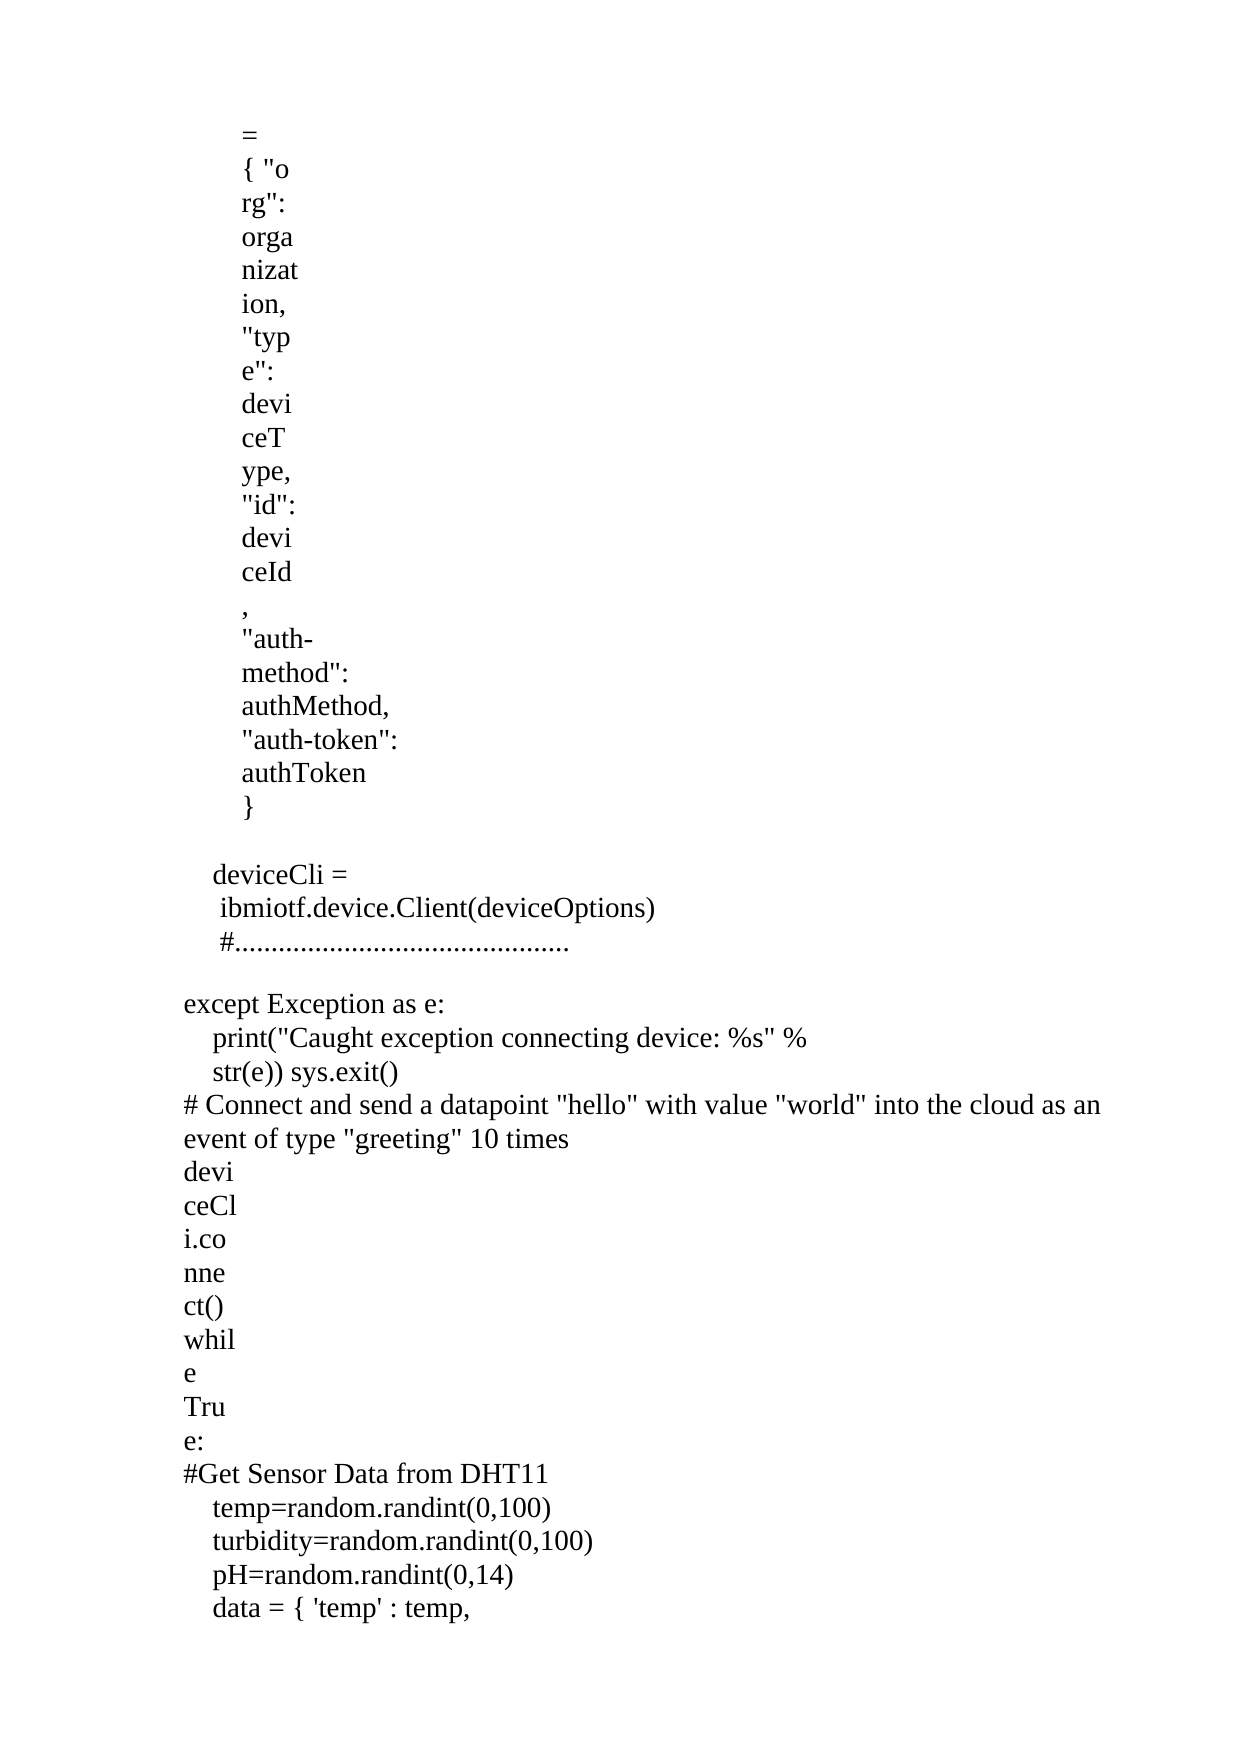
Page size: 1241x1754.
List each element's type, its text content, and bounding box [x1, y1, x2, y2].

text } [241, 789, 1122, 822]
text print("Caught exception connecting device: %s" % str(e)) sys.exit() [212, 1020, 811, 1087]
text deviceCli = ibmiotf.device.Client(deviceOptions) #.............................................. [212, 857, 677, 957]
text #Get Sensor Data from DHT11 temp=random.randint(0,100) turbidity=random.randint(0,100) pH=random.randint(0,14) [183, 1456, 677, 1590]
text deviceCli.connect() while True: [183, 1154, 237, 1456]
text # Connect and send a datapoint "hello" with value "world" into the cloud as an event of type "greeting" 10 times [183, 1087, 1122, 1154]
text data = { 'temp' : temp, [212, 1590, 677, 1624]
text except Exception as e: [183, 987, 1122, 1020]
text "auth-method": authMethod, "auth-token": authToken [241, 621, 401, 789]
text = { "org": organization, "type": deviceType, "id": deviceId, [212, 118, 299, 621]
